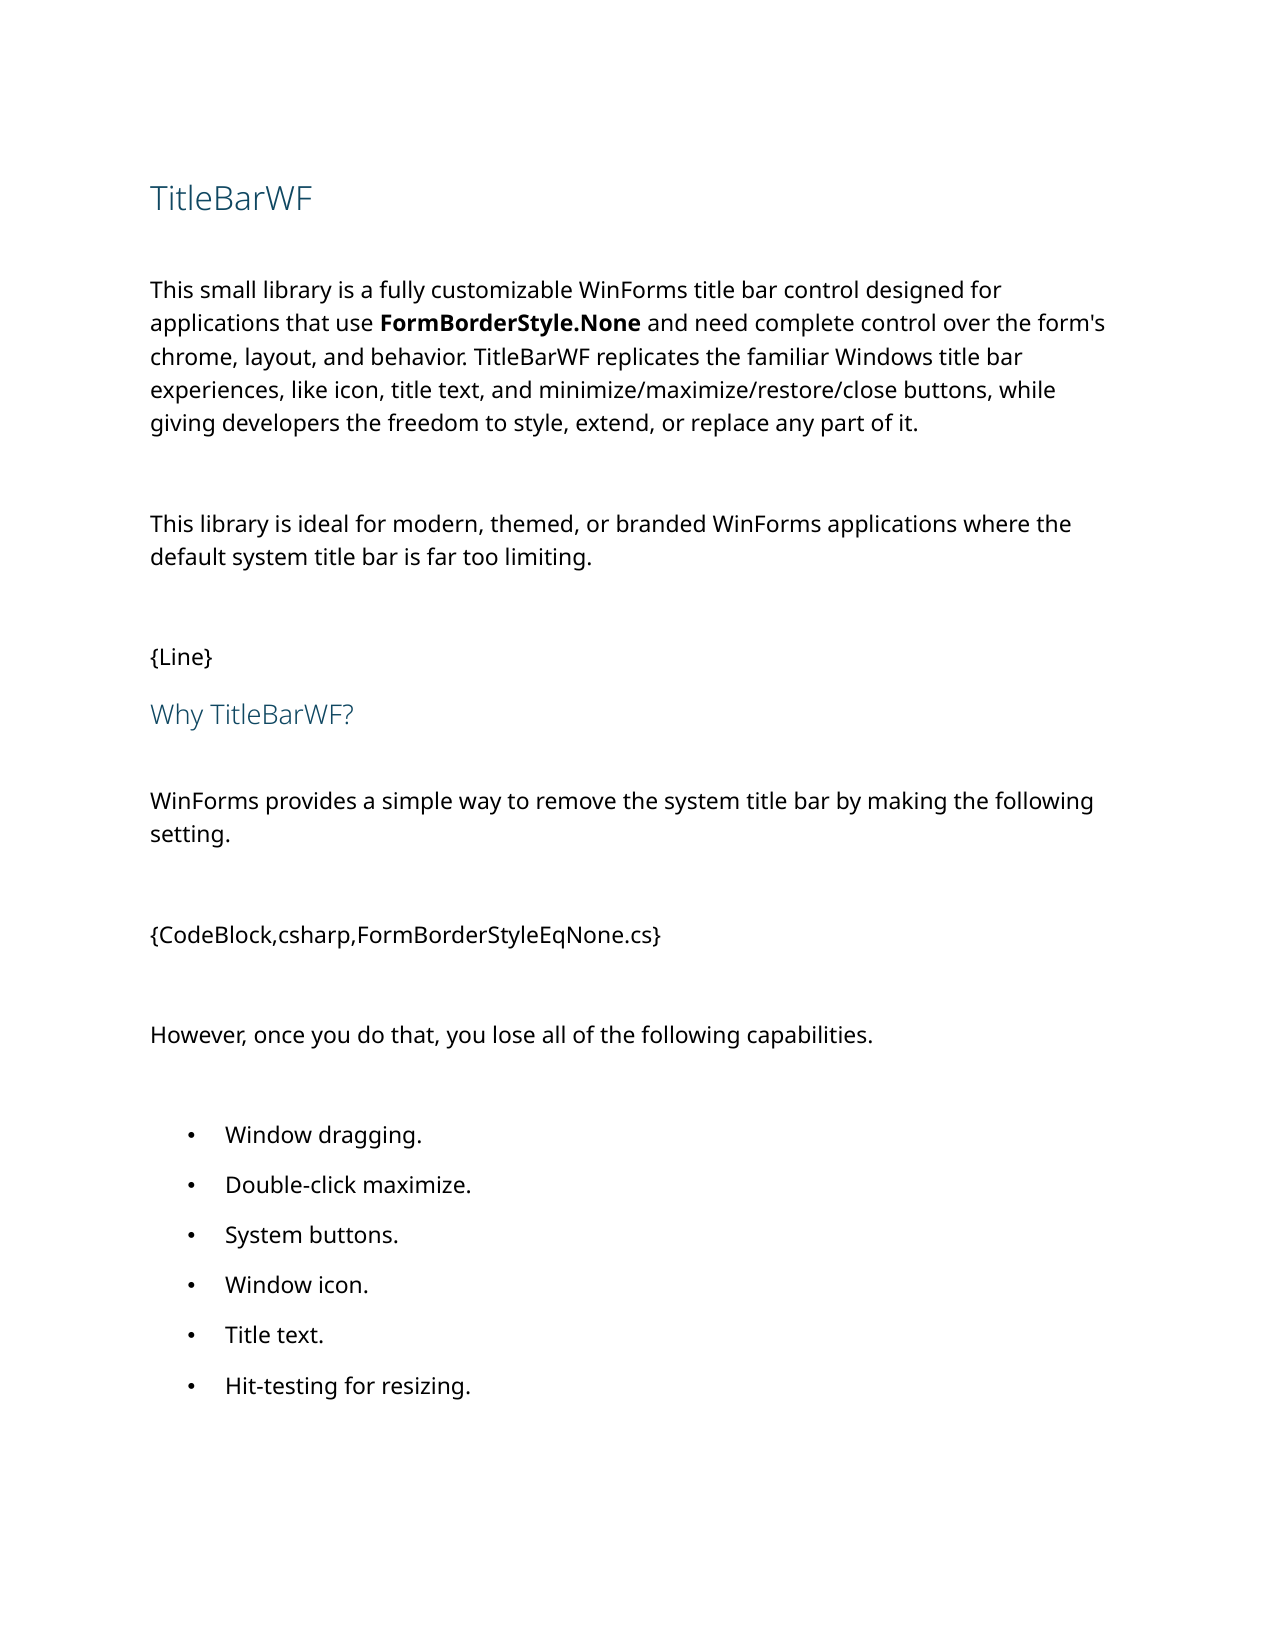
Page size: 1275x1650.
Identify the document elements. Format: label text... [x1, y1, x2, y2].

text This library is ideal for modern, themed, or branded WinForms applications where the default system title bar is far too limiting. [150, 508, 1125, 572]
subtitle TitleBarWF [150, 175, 1125, 220]
text WinForms provides a simple way to remove the system title bar by making the following setting. [150, 785, 1125, 850]
list Hit‑testing for resizing. [187, 1369, 1125, 1401]
list Double‑click maximize. [187, 1169, 1125, 1200]
list Window dragging. [187, 1119, 1125, 1150]
list Window icon. [187, 1269, 1125, 1301]
subtitle Why TitleBarWF? [150, 696, 1125, 732]
text This small library is a fully customizable WinForms title bar control designed for applications that use FormBorderStyle.None and need complete control over the form's chrome, layout, and behavior. TitleBarWF replicates the familiar Windows title bar experiences, like icon, title text, and minimize/maximize/restore/close buttons, while giving developers the freedom to style, extend, or replace any part of it. [150, 274, 1125, 439]
list System buttons. [187, 1219, 1125, 1251]
text However, once you do that, you lose all of the following capabilities. [150, 1019, 1125, 1050]
text {Line} [150, 641, 1125, 672]
list Title text. [187, 1319, 1125, 1351]
text {CodeBlock,csharp,FormBorderStyleEqNone.cs} [150, 919, 1125, 950]
